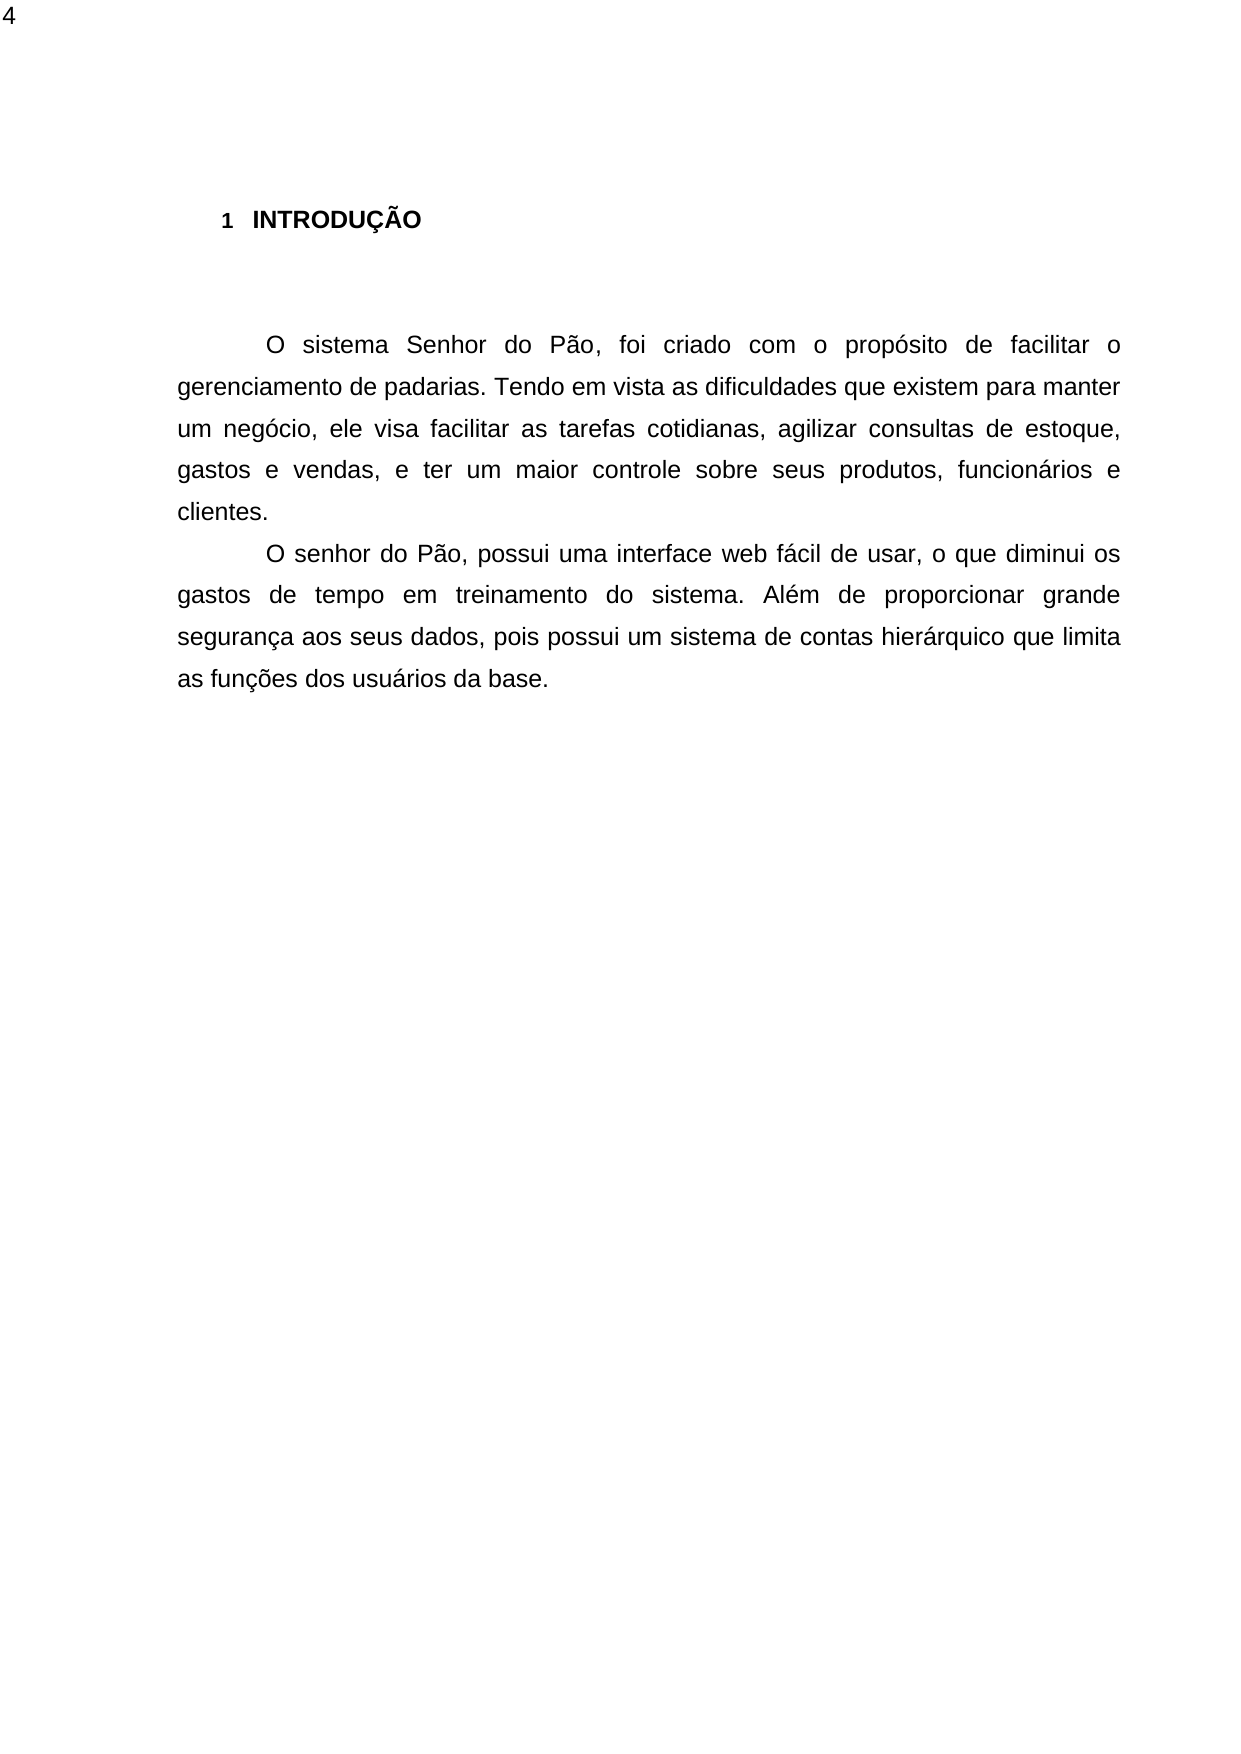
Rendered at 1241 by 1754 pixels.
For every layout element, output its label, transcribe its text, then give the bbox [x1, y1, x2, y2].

text O senhor do Pão, possui uma interface web fácil de usar, o que diminui os gastos de tempo em treinamento do sistema. Além de proporcionar grande segurança aos seus dados, pois possui um sistema de contas hierárquico que limita as funções dos usuários da base. [177, 539, 1122, 692]
list INTRODUÇÃO [221, 204, 1136, 233]
text O sistema Senhor do Pão, foi criado com o propósito de facilitar o gerenciamento de padarias. Tendo em vista as dificuldades que existem para manter um negócio, ele visa facilitar as tarefas cotidianas, agilizar consultas de estoque, gastos e vendas, e ter um maior controle sobre seus produtos, funcionários e clientes. [177, 330, 1122, 526]
